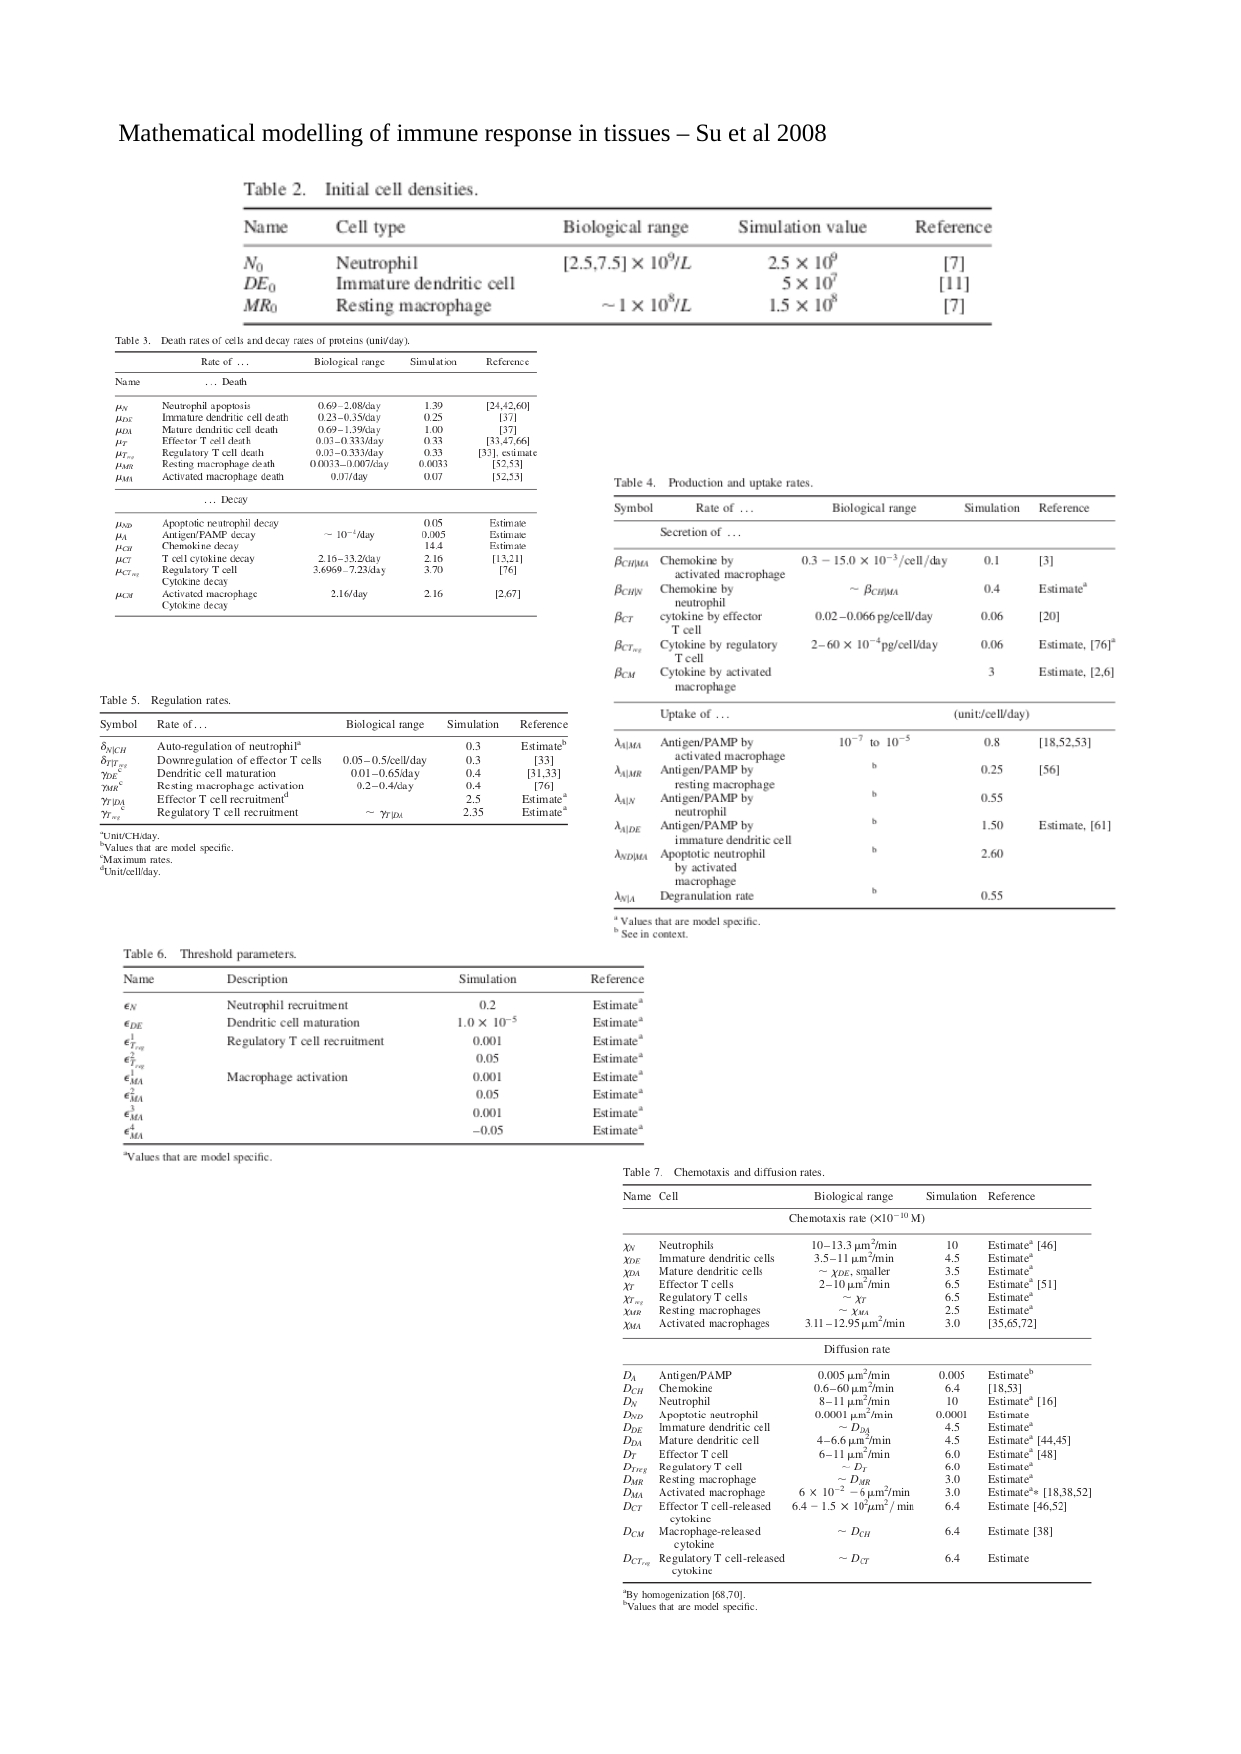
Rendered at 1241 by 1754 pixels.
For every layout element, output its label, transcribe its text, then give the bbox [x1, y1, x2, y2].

text Mathematical modelling of immune response in tissues – Su et al 2008 [118, 118, 1122, 147]
picture [98, 690, 575, 881]
picture [114, 175, 999, 624]
picture [117, 473, 1127, 1621]
